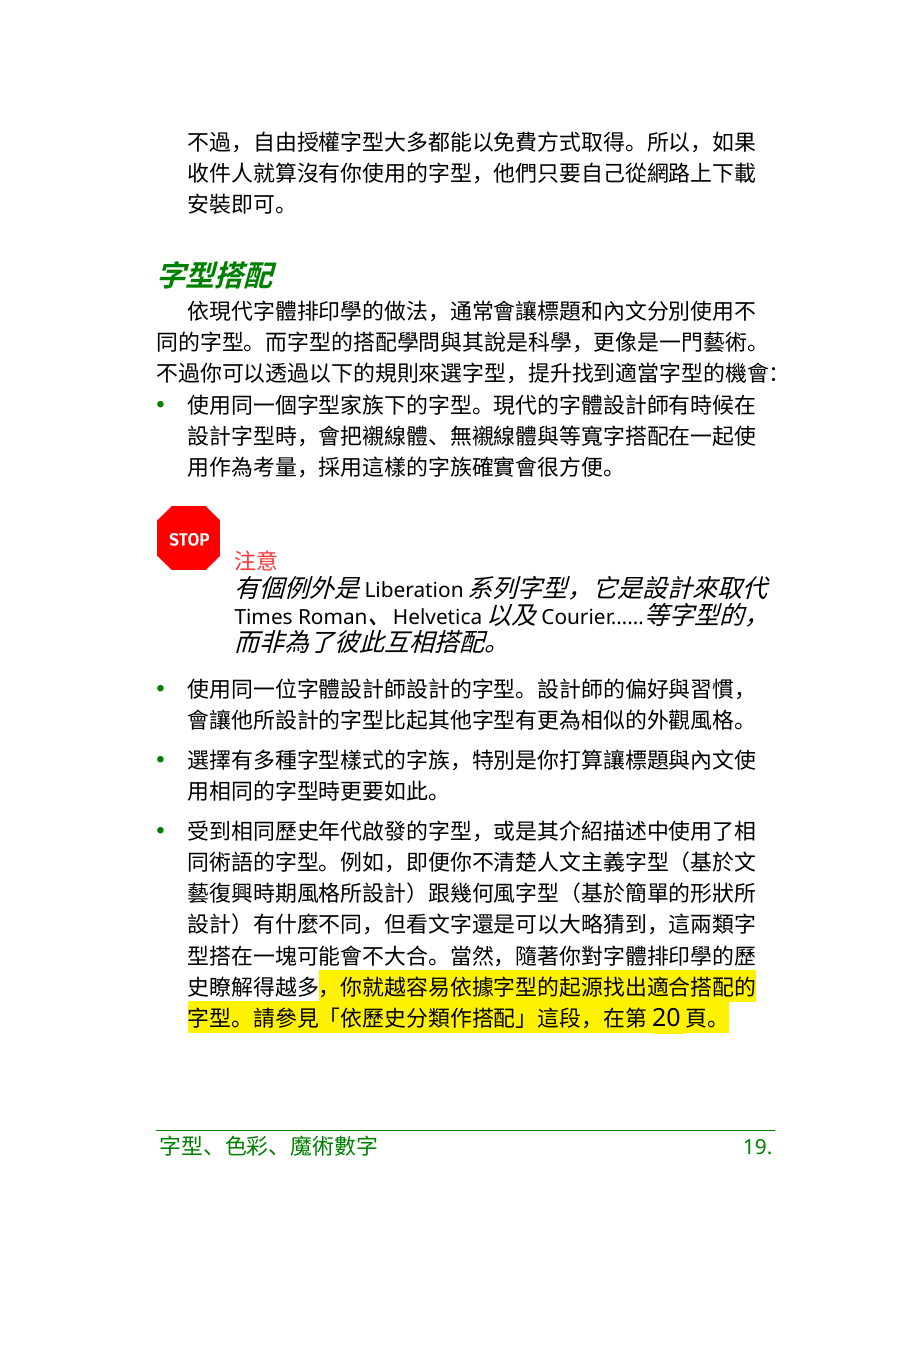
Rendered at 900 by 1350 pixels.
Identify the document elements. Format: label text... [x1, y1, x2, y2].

list 使用同一位字體設計師設計的字型。設計師的偏好與習慣，會讓他所設計的字型比起其他字型有更為相似的外觀風格。 [156, 672, 775, 735]
text 有個例外是Liberation系列字型，它是設計來取代Times Roman、Helvetica以及Courier……等字型的，而非為了彼此互相搭配。 [234, 576, 775, 657]
subtitle 字型搭配 [156, 252, 775, 294]
picture [157, 506, 220, 570]
list 受到相同歷史年代啟發的字型，或是其介紹描述中使用了相同術語的字型。例如，即便你不清楚人文主義字型（基於文藝復興時期風格所設計）跟幾何風字型（基於簡單的形狀所設計）有什麼不同，但看文字還是可以大略猜到，這兩類字型搭在一塊可能會不大合。當然，隨著你對字體排印學的歷史瞭解得越多，你就越容易依據字型的起源找出適合搭配的字型。請參見「依歷史分類作搭配」這段，在第 22頁。 [156, 814, 775, 1033]
list 使用同一個字型家族下的字型。現代的字體設計師有時候在設計字型時，會把襯線體、無襯線體與等寬字搭配在一起使用作為考量，採用這樣的字族確實會很方便。 [156, 388, 775, 482]
list 注意 [156, 506, 775, 576]
list 選擇有多種字型樣式的字族，特別是你打算讓標題與內文使用相同的字型時更要如此。 [156, 743, 775, 806]
text 依現代字體排印學的做法，通常會讓標題和內文分別使用不同的字型。而字型的搭配學問與其說是科學，更像是一門藝術。不過你可以透過以下的規則來選字型，提升找到適當字型的機會： [156, 294, 775, 388]
text 不過，自由授權字型大多都能以免費方式取得。所以，如果收件人就算沒有你使用的字型，他們只要自己從網路上下載安裝即可。 [187, 125, 775, 219]
